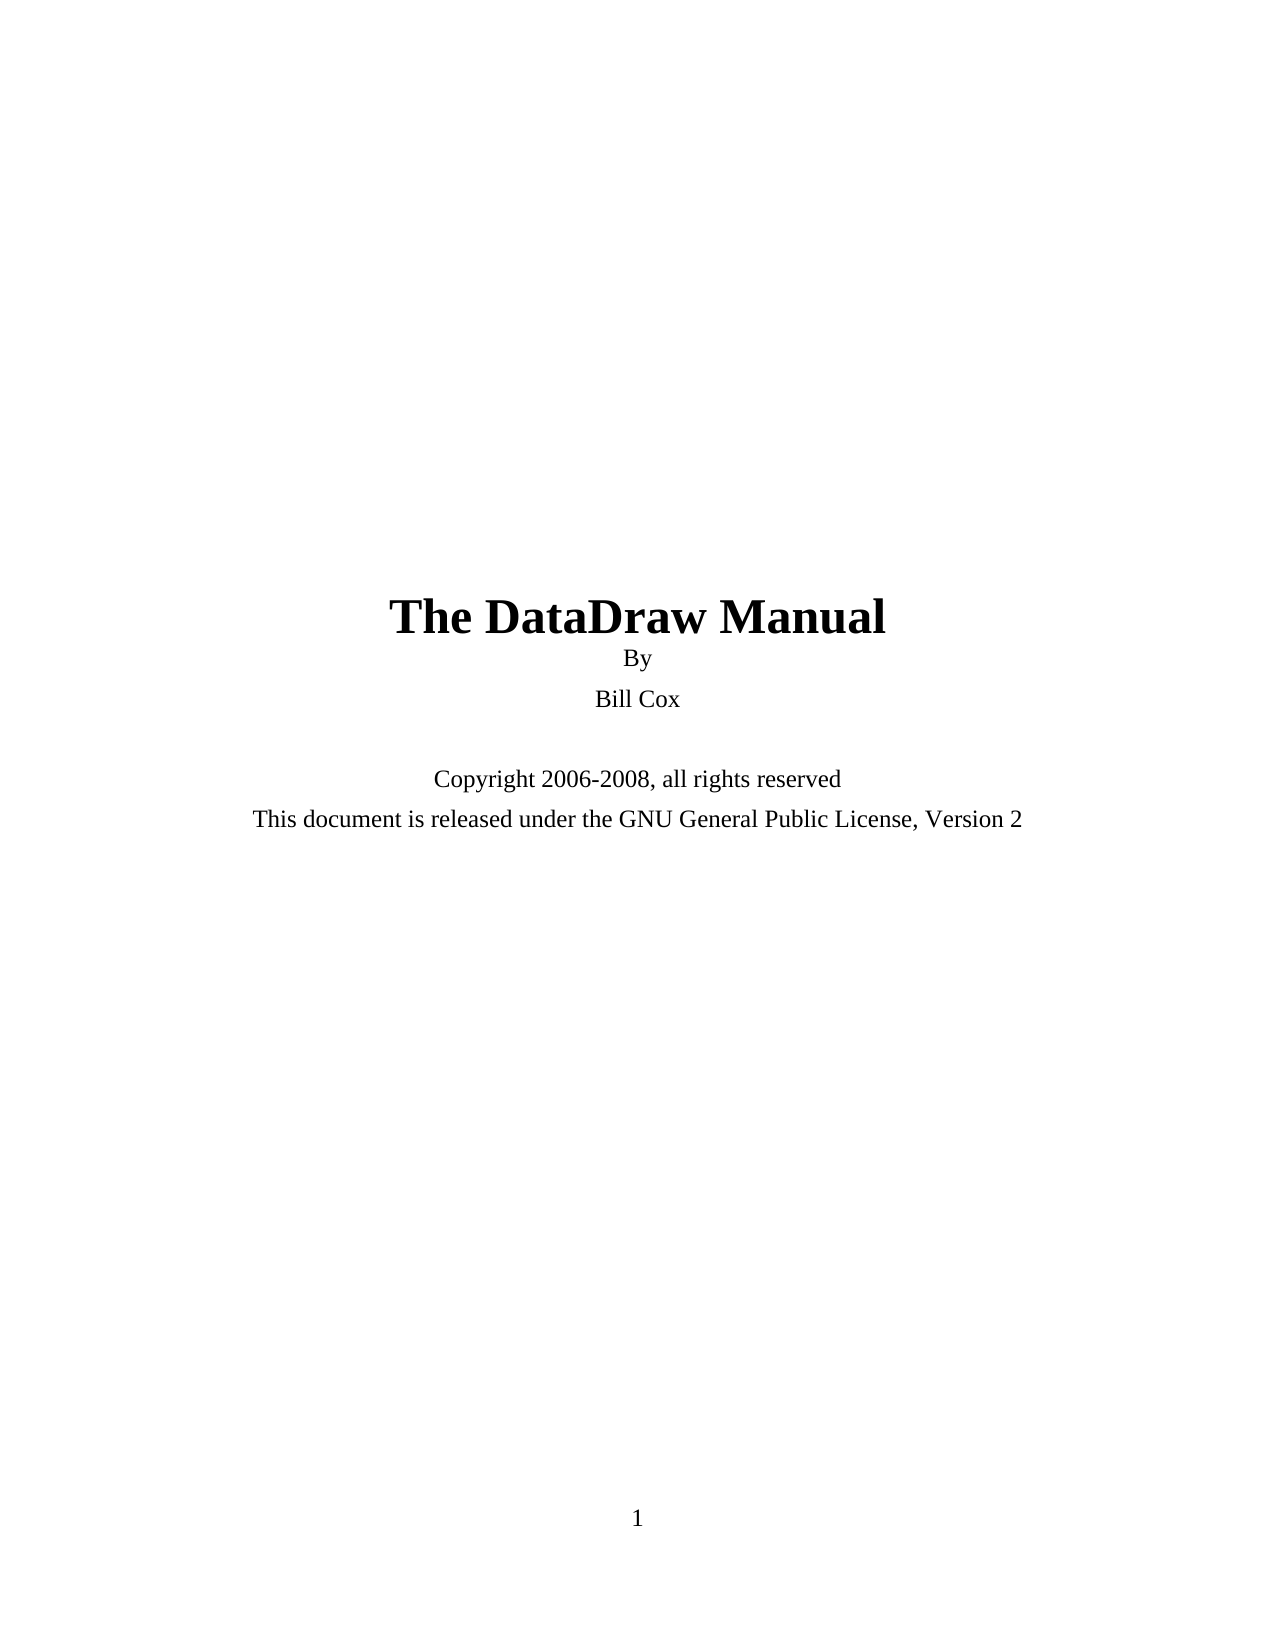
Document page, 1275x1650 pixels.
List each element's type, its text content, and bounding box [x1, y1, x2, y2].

text The DataDraw Manual [118, 589, 1157, 644]
text By [118, 644, 1157, 672]
text This document is released under the GNU General Public License, Version 2 [118, 805, 1157, 833]
text Bill Cox [118, 685, 1157, 712]
text Copyright 2006-2008, all rights reserved [118, 765, 1157, 793]
